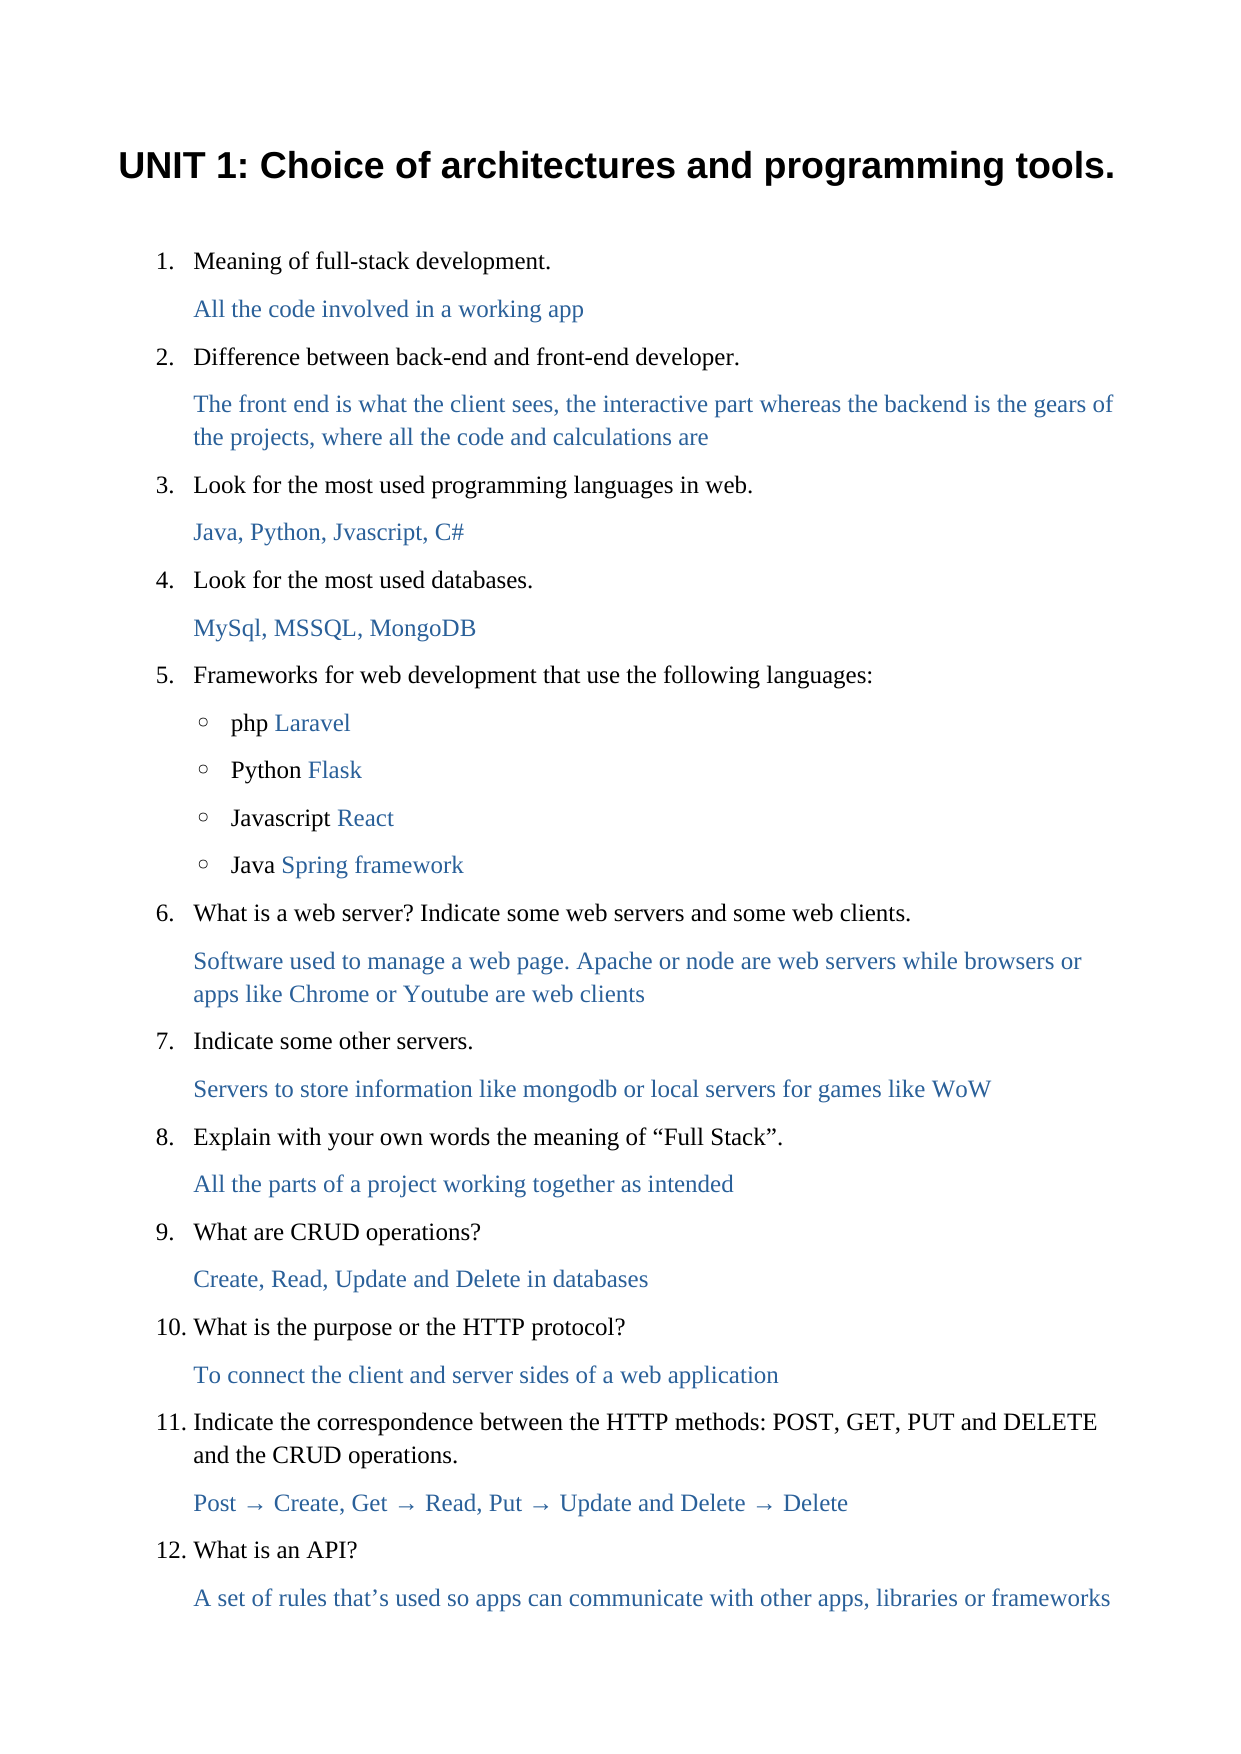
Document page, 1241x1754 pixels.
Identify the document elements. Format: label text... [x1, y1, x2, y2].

list php Laravel [193, 708, 1122, 737]
list A set of rules that’s used so apps can communicate with other apps, libraries or frameworks [156, 1583, 1122, 1612]
list Look for the most used programming languages in web. [156, 470, 1122, 498]
list To connect the client and server sides of a web application [156, 1360, 1122, 1388]
list Indicate the correspondence between the HTTP methods: POST, GET, PUT and DELETE and the CRUD operations. [156, 1407, 1122, 1469]
subtitle UNIT 1: Choice of architectures and programming tools. [118, 143, 1122, 186]
list What is the purpose or the HTTP protocol? [156, 1312, 1122, 1341]
list What is an API? [156, 1536, 1122, 1564]
list All the parts of a project working together as intended [156, 1169, 1122, 1198]
list MySql, MSSQL, MongoDB [156, 613, 1122, 641]
list Java Spring framework [193, 851, 1122, 879]
list Explain with your own words the meaning of “Full Stack”. [156, 1122, 1122, 1150]
list Javascript React [193, 803, 1122, 832]
list What are CRUD operations? [156, 1217, 1122, 1246]
list Difference between back-end and front-end developer. [156, 342, 1122, 370]
list Java, Python, Jvascript, C# [156, 517, 1122, 546]
list Create, Read, Update and Delete in databases [156, 1264, 1122, 1293]
list Frameworks for web development that use the following languages: [156, 660, 1122, 689]
list Indicate some other servers. [156, 1026, 1122, 1055]
list The front end is what the client sees, the interactive part whereas the backend is the gears of the projects, where all the code and calculations are [156, 389, 1122, 451]
list Look for the most used databases. [156, 565, 1122, 594]
list What is a web server? Indicate some web servers and some web clients. [156, 898, 1122, 927]
list Python Flask [193, 755, 1122, 784]
list Servers to store information like mongodb or local servers for games like WoW [156, 1074, 1122, 1103]
list Post → Create, Get → Read, Put → Update and Delete → Delete [156, 1488, 1122, 1517]
list Meaning of full-stack development. [156, 246, 1122, 275]
list All the code involved in a working app [156, 294, 1122, 323]
list Software used to manage a web page. Apache or node are web servers while browsers or apps like Chrome or Youtube are web clients [156, 946, 1122, 1008]
